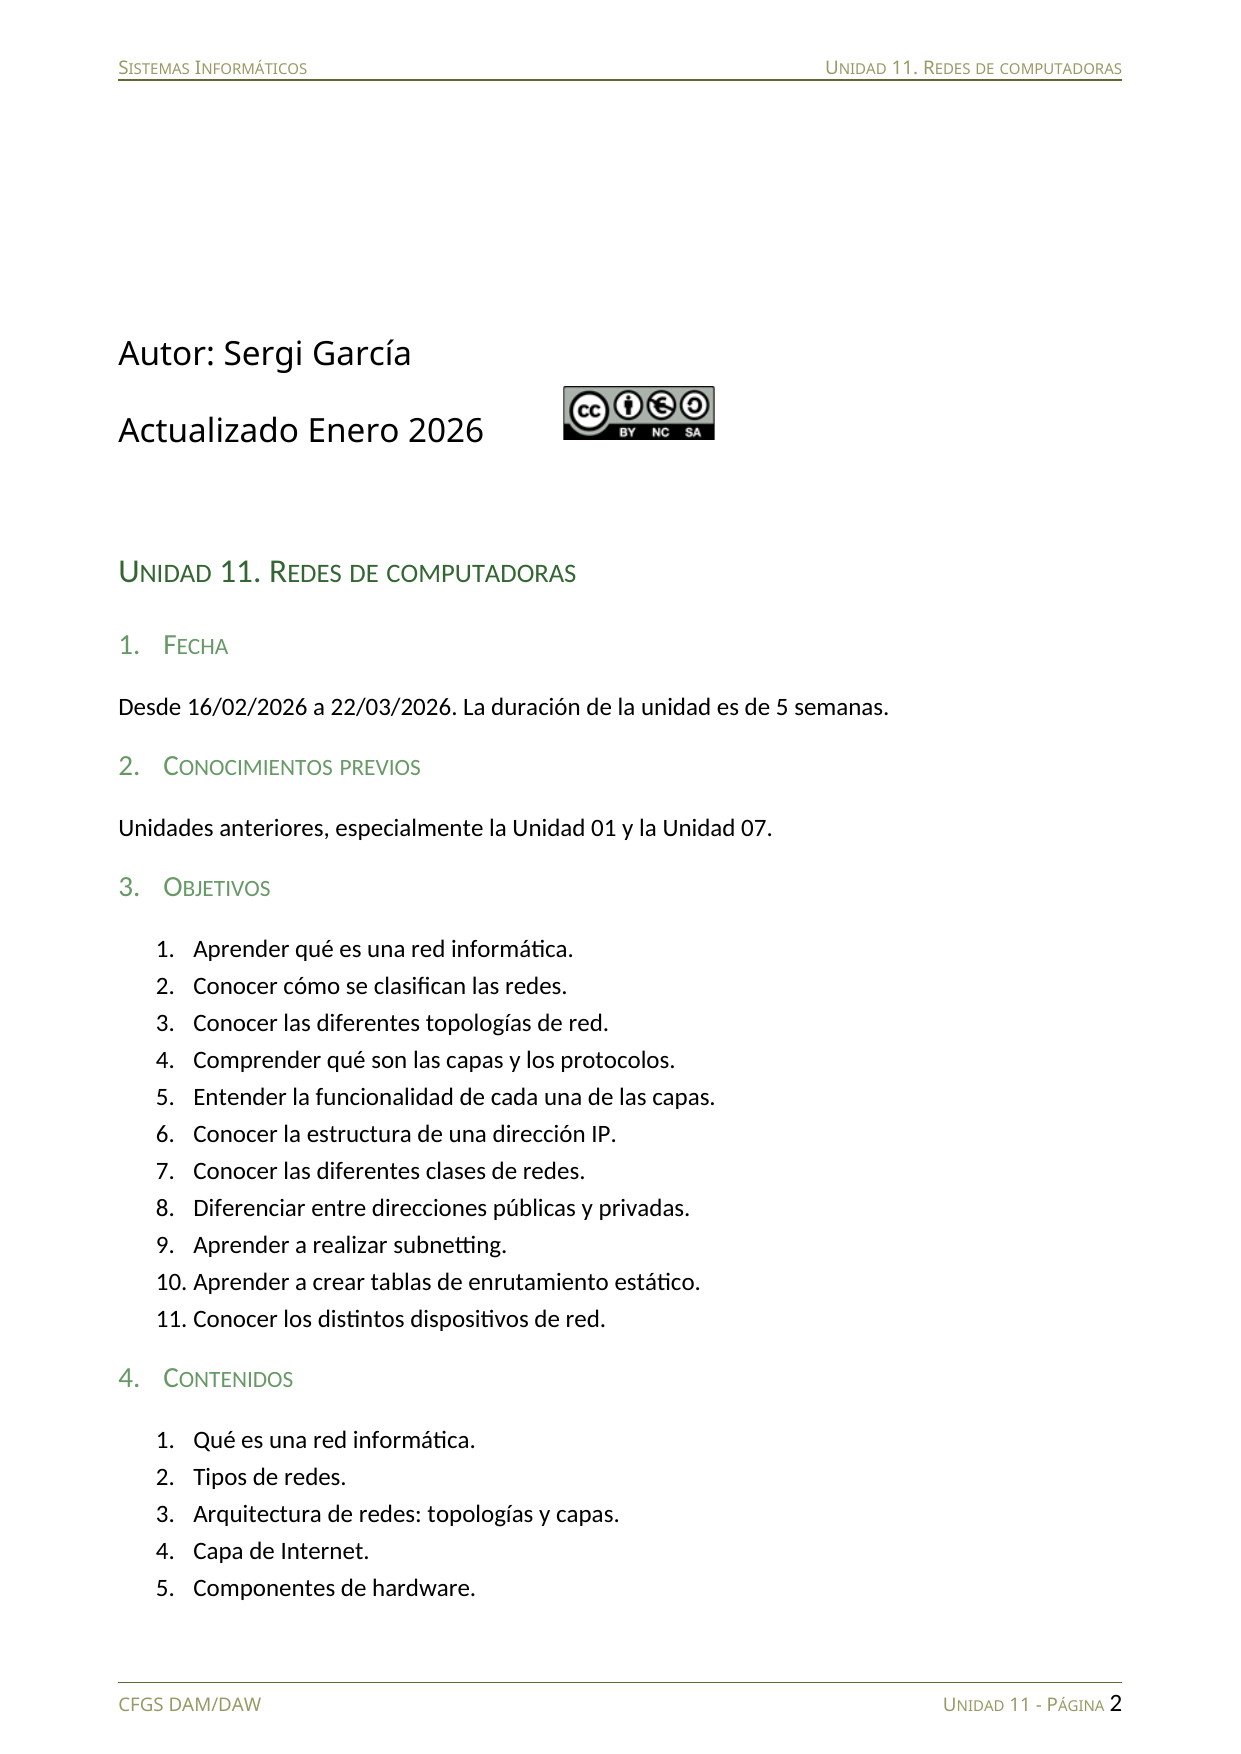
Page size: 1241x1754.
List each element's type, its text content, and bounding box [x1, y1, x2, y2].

text Autor: Sergi García [118, 329, 1122, 375]
list Componentes de hardware. [156, 1572, 1122, 1603]
list Conocer las diferentes clases de redes. [156, 1155, 1122, 1186]
list Comprender qué son las capas y los protocolos. [156, 1044, 1122, 1075]
list Aprender a realizar subnetting. [156, 1229, 1122, 1260]
subtitle Contenidos [118, 1359, 1122, 1394]
list Tipos de redes. [156, 1461, 1122, 1492]
list Entender la funcionalidad de cada una de las capas. [156, 1081, 1122, 1112]
text Unidad 11. Redes de computadoras [118, 550, 1122, 591]
list Conocer la estructura de una dirección IP. [156, 1118, 1122, 1149]
list Diferenciar entre direcciones públicas y privadas. [156, 1192, 1122, 1223]
text Actualizado Enero 2026 [118, 407, 1122, 453]
list Conocer cómo se clasifican las redes. [156, 971, 1122, 1001]
subtitle Objetivos [118, 868, 1122, 903]
list Aprender a crear tablas de enrutamiento estático. [156, 1266, 1122, 1297]
text Desde 16/02/2026 a 22/03/2026. La duración de la unidad es de 5 semanas. [118, 691, 1122, 722]
list Capa de Internet. [156, 1535, 1122, 1566]
list Conocer los distintos dispositivos de red. [156, 1303, 1122, 1334]
list Aprender qué es una red informática. [156, 933, 1122, 964]
list Conocer las diferentes topologías de red. [156, 1007, 1122, 1038]
text Unidades anteriores, especialmente la Unidad 01 y la Unidad 07. [118, 812, 1122, 843]
picture [563, 386, 715, 440]
list Qué es una red informática. [156, 1424, 1122, 1455]
subtitle Conocimientos previos [118, 747, 1122, 782]
subtitle Fecha [118, 626, 1122, 661]
list Arquitectura de redes: topologías y capas. [156, 1498, 1122, 1529]
